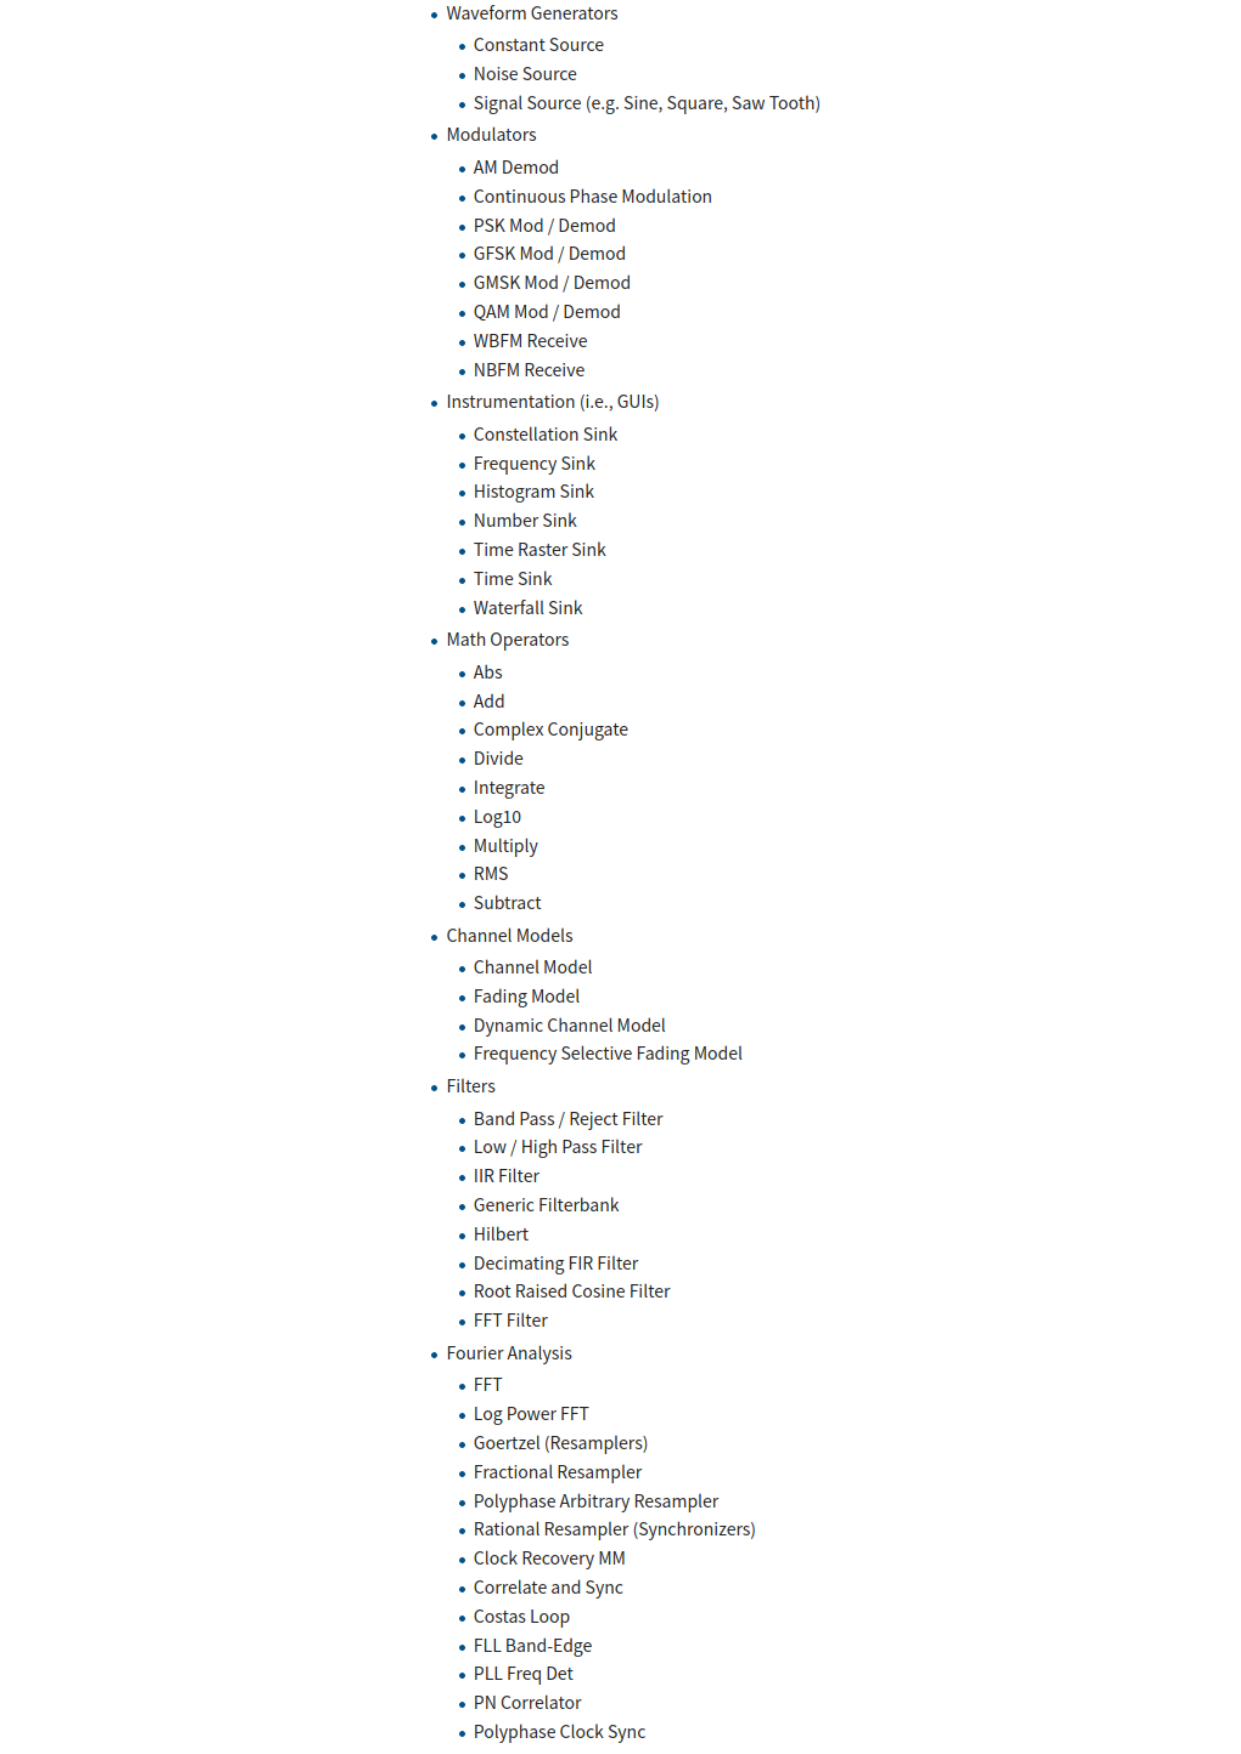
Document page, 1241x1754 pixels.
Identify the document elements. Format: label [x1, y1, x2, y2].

picture [407, 0, 833, 1754]
